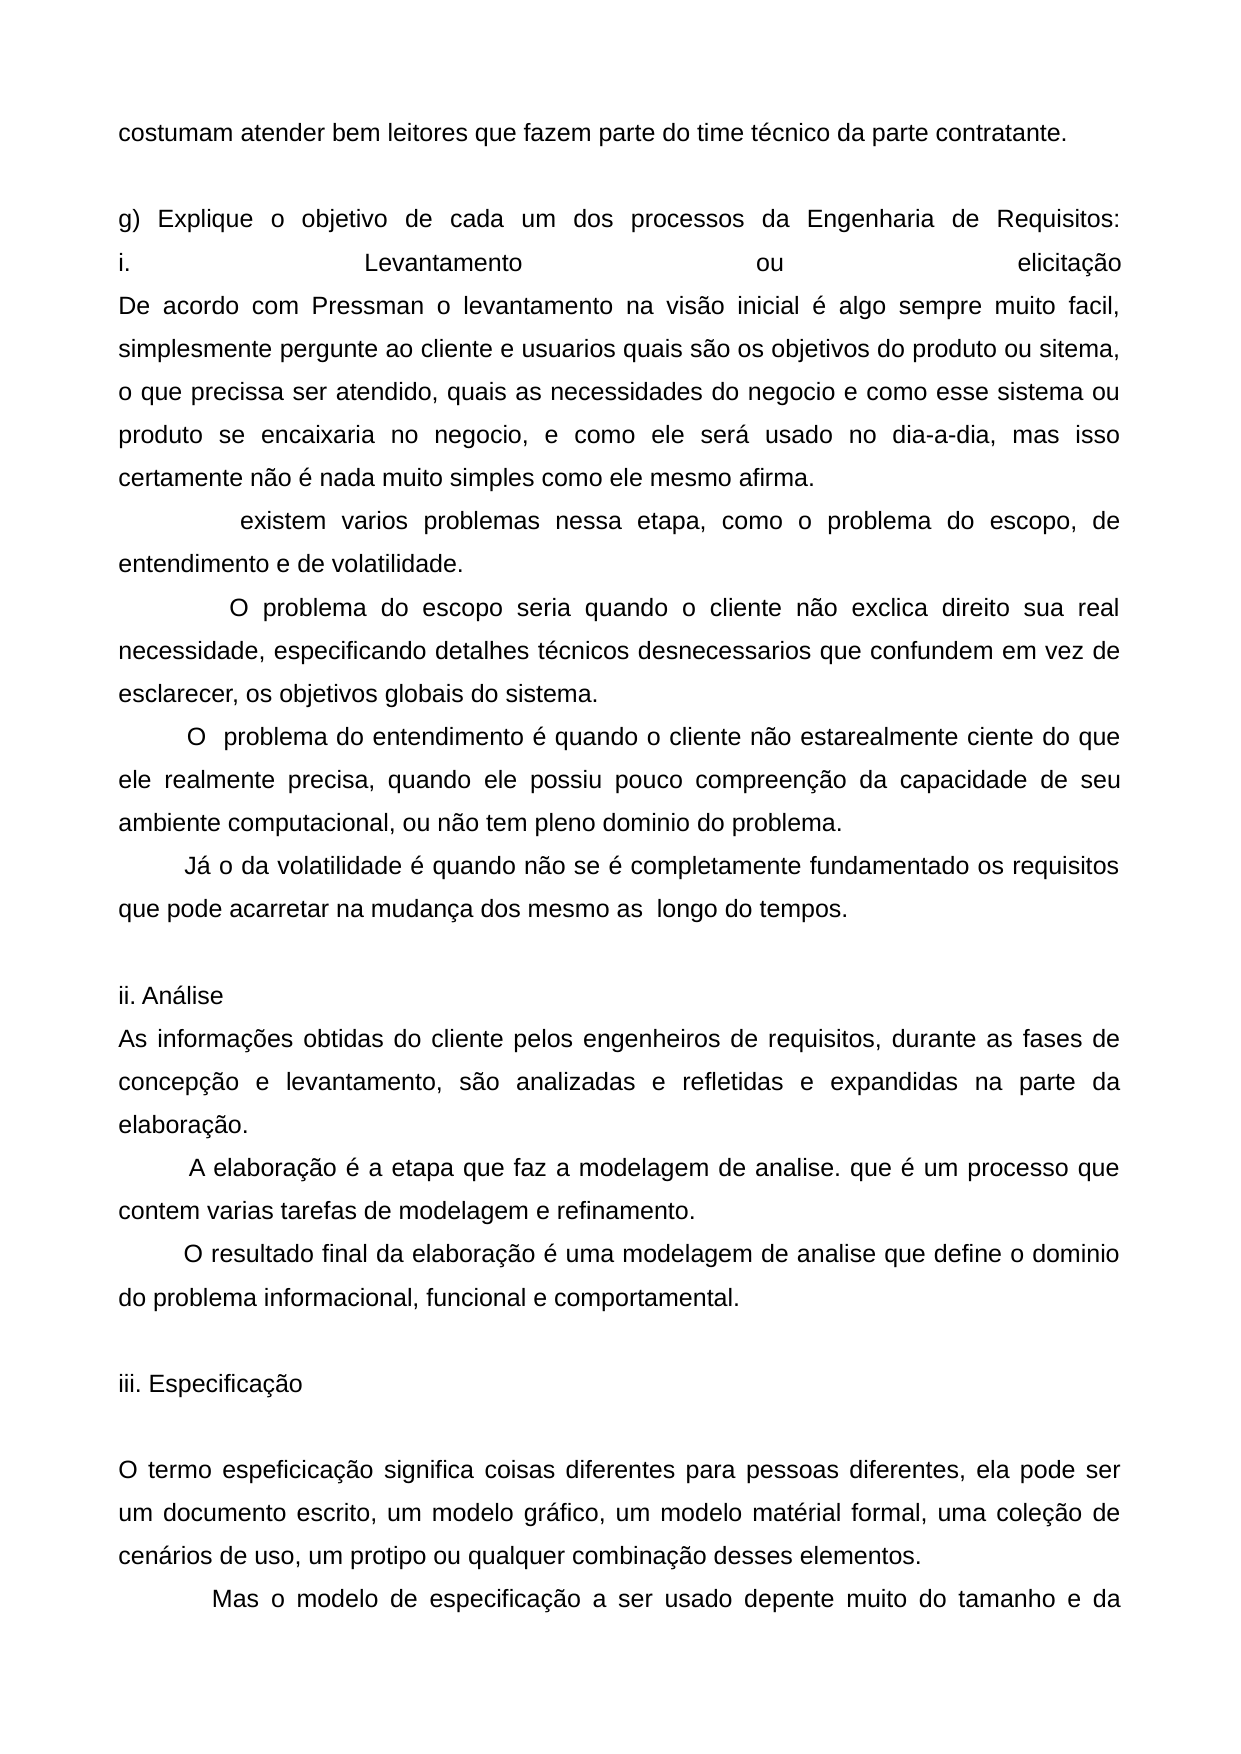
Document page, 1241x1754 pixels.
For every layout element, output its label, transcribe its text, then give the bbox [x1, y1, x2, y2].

text As informações obtidas do cliente pelos engenheiros de requisitos, durante as fases de concepção e levantamento, são analizadas e refletidas e expandidas na parte da elaboração. [118, 1024, 1122, 1139]
text existem varios problemas nessa etapa, como o problema do escopo, de entendimento e de volatilidade. [118, 506, 1122, 578]
text A elaboração é a etapa que faz a modelagem de analise. que é um processo que contem varias tarefas de modelagem e refinamento. [118, 1153, 1122, 1225]
text costumam atender bem leitores que fazem parte do time técnico da parte contratante. [118, 118, 1122, 147]
text g) Explique o objetivo de cada um dos processos da Engenharia de Requisitos: i. Levantamento ou elicitação De acordo com Pressman o levantamento na visão inicial é algo sempre muito facil, simplesmente pergunte ao cliente e usuarios quais são os objetivos do produto ou sitema, o que precissa ser atendido, quais as necessidades do negocio e como esse sistema ou produto se encaixaria no negocio, e como ele será usado no dia-a-dia, mas isso certamente não é nada muito simples como ele mesmo afirma. [118, 204, 1122, 492]
text iii. Especificação [118, 1369, 1122, 1397]
text O problema do entendimento é quando o cliente não estarealmente ciente do que ele realmente precisa, quando ele possiu pouco compreenção da capacidade de seu ambiente computacional, ou não tem pleno dominio do problema. [118, 722, 1122, 837]
text O termo espeficicação significa coisas diferentes para pessoas diferentes, ela pode ser um documento escrito, um modelo gráfico, um modelo matérial formal, uma coleção de cenários de uso, um protipo ou qualquer combinação desses elementos. [118, 1455, 1122, 1570]
text Mas o modelo de especificação a ser usado depente muito do tamanho e da [118, 1584, 1122, 1613]
text ii. Análise [118, 981, 1122, 1009]
text O resultado final da elaboração é uma modelagem de analise que define o dominio do problema informacional, funcional e comportamental. [118, 1239, 1122, 1311]
text Já o da volatilidade é quando não se é completamente fundamentado os requisitos que pode acarretar na mudança dos mesmo as longo do tempos. [118, 851, 1122, 923]
text O problema do escopo seria quando o cliente não exclica direito sua real necessidade, especificando detalhes técnicos desnecessarios que confundem em vez de esclarecer, os objetivos globais do sistema. [118, 592, 1122, 707]
